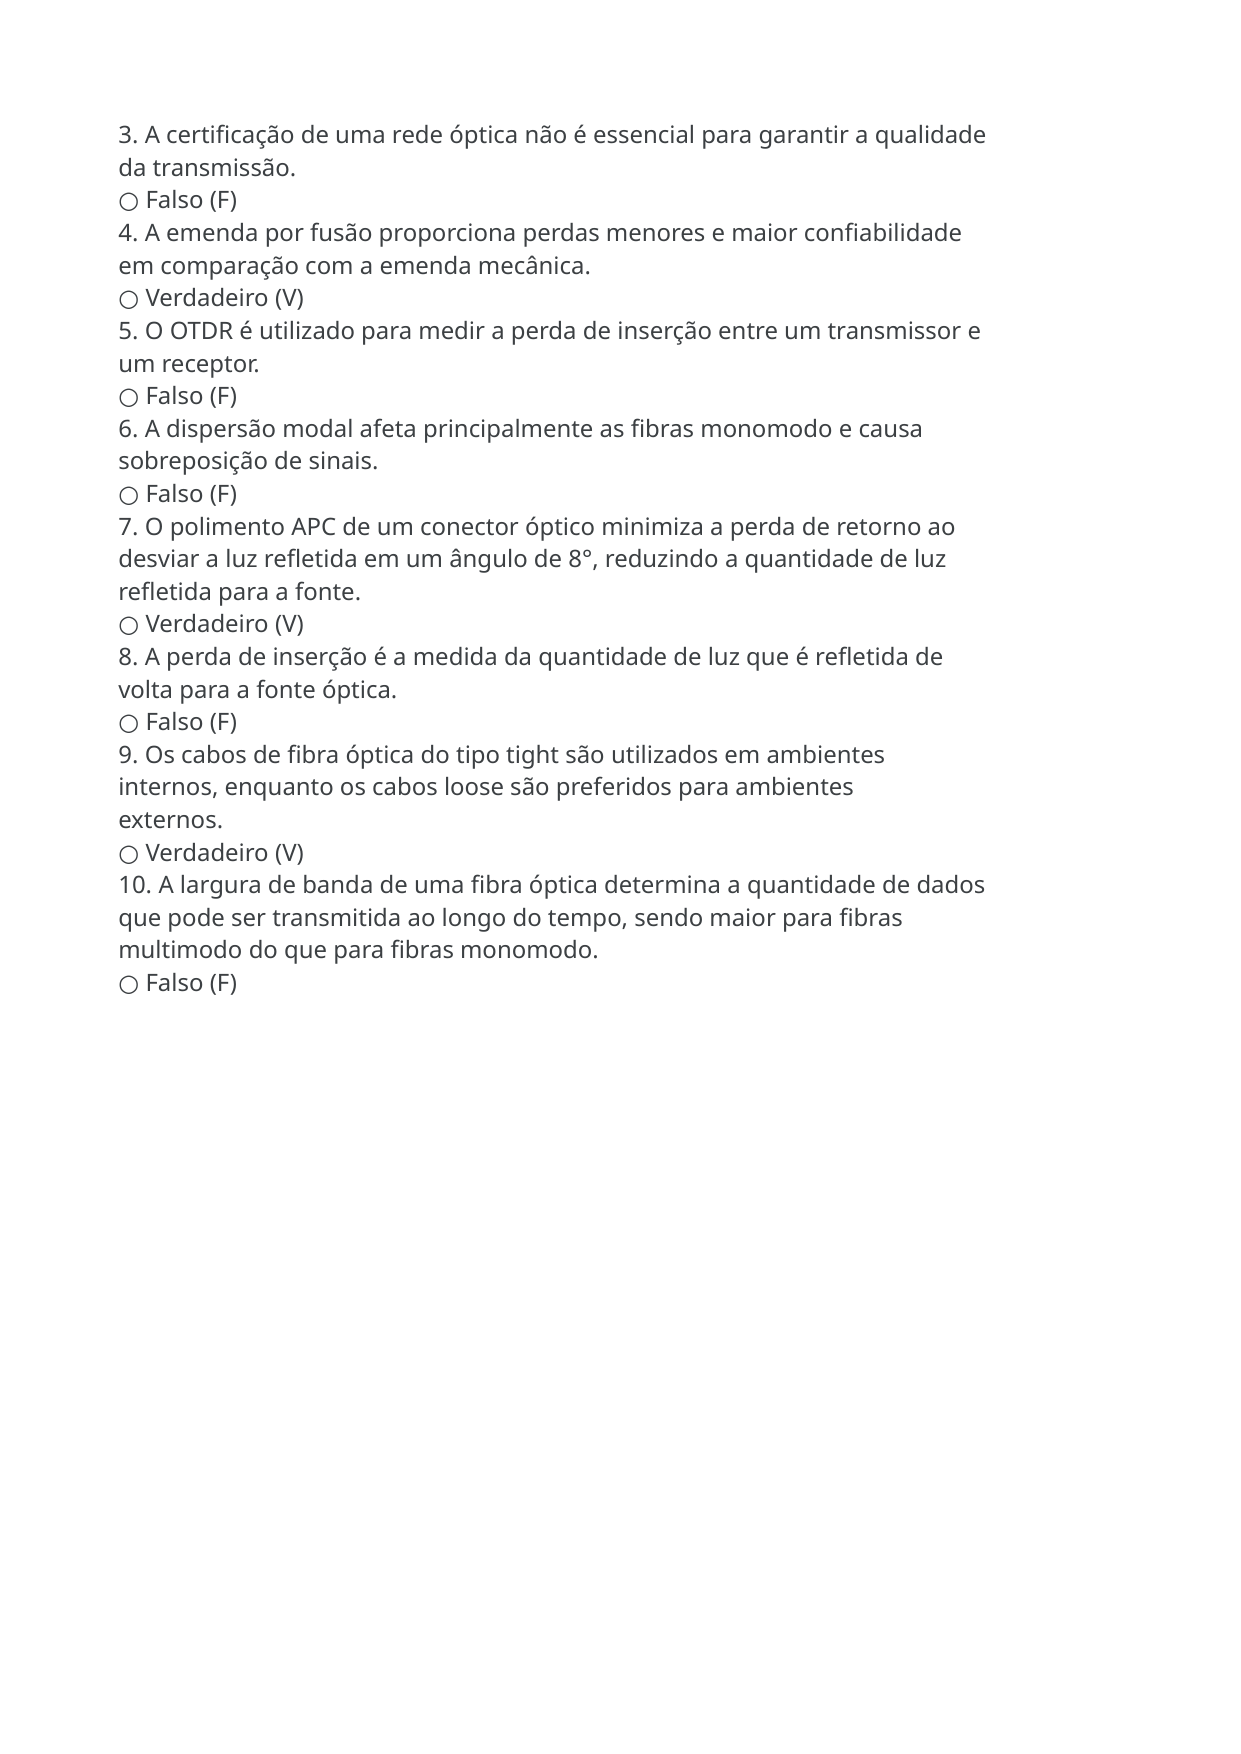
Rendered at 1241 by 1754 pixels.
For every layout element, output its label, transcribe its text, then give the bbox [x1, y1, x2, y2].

text volta para a fonte óptica. [118, 672, 1122, 705]
text 10. A largura de banda de uma fibra óptica determina a quantidade de dados [118, 868, 1122, 901]
text externos. [118, 803, 1122, 835]
text 7. O polimento APC de um conector óptico minimiza a perda de retorno ao [118, 509, 1122, 542]
text 6. A dispersão modal afeta principalmente as fibras monomodo e causa [118, 412, 1122, 444]
text ○ Verdadeiro (V) [118, 281, 1122, 314]
text ○ Falso (F) [118, 966, 1122, 998]
text ○ Falso (F) [118, 379, 1122, 412]
text 3. A certificação de uma rede óptica não é essencial para garantir a qualidade [118, 118, 1122, 151]
text internos, enquanto os cabos loose são preferidos para ambientes [118, 770, 1122, 803]
text ○ Falso (F) [118, 183, 1122, 216]
text ○ Falso (F) [118, 705, 1122, 738]
text 9. Os cabos de fibra óptica do tipo tight são utilizados em ambientes [118, 738, 1122, 770]
text um receptor. [118, 346, 1122, 379]
text 5. O OTDR é utilizado para medir a perda de inserção entre um transmissor e [118, 314, 1122, 346]
text ○ Verdadeiro (V) [118, 607, 1122, 640]
text desviar a luz refletida em um ângulo de 8°, reduzindo a quantidade de luz [118, 542, 1122, 574]
text 4. A emenda por fusão proporciona perdas menores e maior confiabilidade [118, 216, 1122, 248]
text em comparação com a emenda mecânica. [118, 248, 1122, 281]
text ○ Falso (F) [118, 477, 1122, 509]
text da transmissão. [118, 151, 1122, 183]
text sobreposição de sinais. [118, 444, 1122, 477]
text 8. A perda de inserção é a medida da quantidade de luz que é refletida de [118, 640, 1122, 672]
text que pode ser transmitida ao longo do tempo, sendo maior para fibras [118, 901, 1122, 933]
text multimodo do que para fibras monomodo. [118, 933, 1122, 966]
text ○ Verdadeiro (V) [118, 835, 1122, 868]
text refletida para a fonte. [118, 574, 1122, 607]
